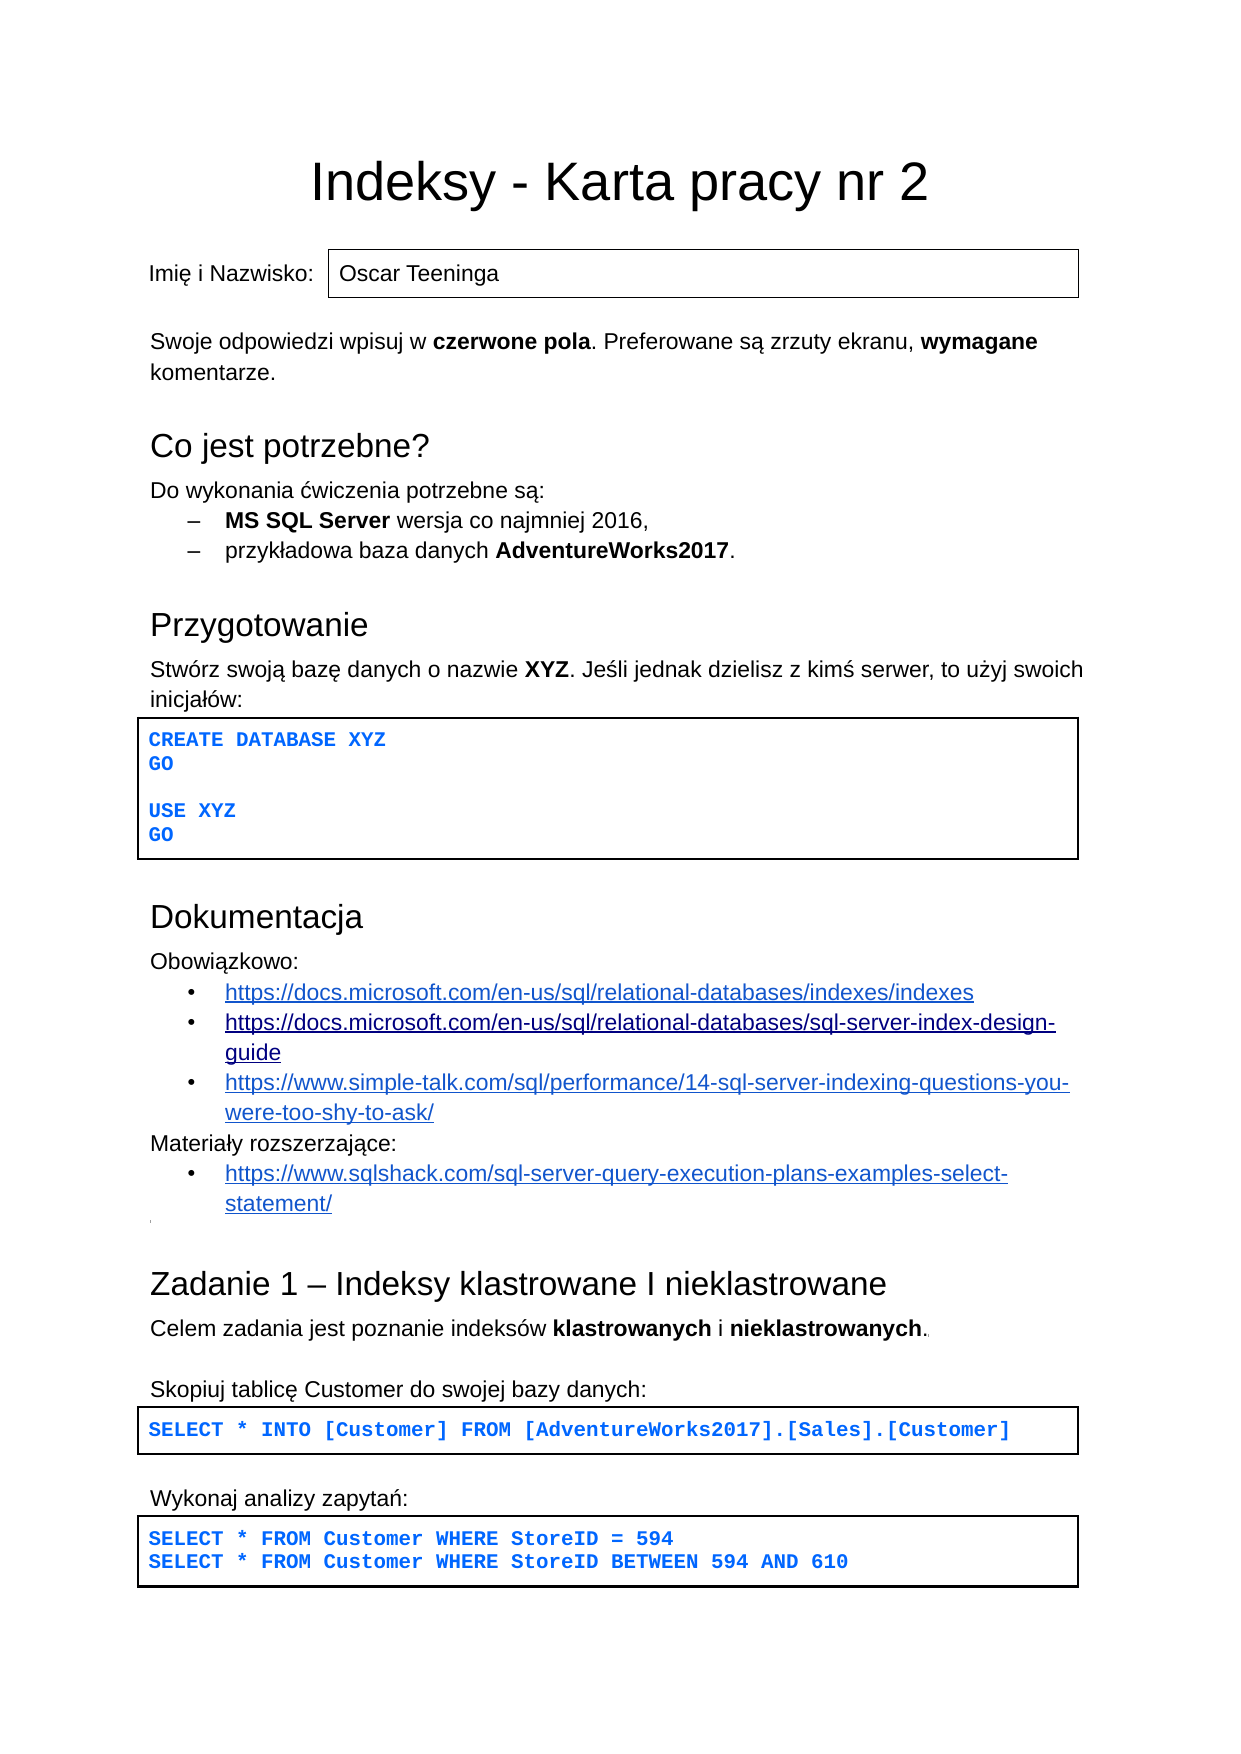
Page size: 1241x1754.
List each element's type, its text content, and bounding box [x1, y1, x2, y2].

list https://docs.microsoft.com/en-us/sql/relational-databases/indexes/indexes [187, 978, 1090, 1005]
subtitle Co jest potrzebne? [150, 426, 1090, 464]
text Stwórz swoją bazę danych o nazwie XYZ. Jeśli jednak dzielisz z kimś serwer, to użyj swoich inicjałów: [150, 656, 1090, 713]
list https://www.sqlshack.com/sql-server-query-execution-plans-examples-select-statement/ [187, 1160, 1090, 1216]
text Materiały rozszerzające: [150, 1129, 1090, 1156]
list MS SQL Server wersja co najmniej 2016, [187, 507, 1090, 534]
subtitle Przygotowanie [150, 605, 1090, 644]
table_header SELECT * FROM Customer WHERE StoreID = 594 SELECT * FROM Customer WHERE StoreID BETWEEN 594 AND 610 [139, 1517, 1077, 1585]
text Celem zadania jest poznanie indeksów klastrowanych i nieklastrowanych. [150, 1315, 1090, 1342]
table_header Oscar Teeninga [329, 250, 1078, 297]
title Indeksy - Karta pracy nr 2 [150, 150, 1090, 212]
text Swoje odpowiedzi wpisuj w czerwone pola. Preferowane są zrzuty ekranu, wymagane komentarze. [150, 328, 1090, 385]
subtitle Zadanie 1 – Indeksy klastrowane I nieklastrowane [150, 1264, 1090, 1303]
subtitle Dokumentacja [150, 897, 1090, 936]
table_header Imię i Nazwisko: [138, 249, 328, 297]
text Obowiązkowo: [150, 948, 1090, 974]
list https://docs.microsoft.com/en-us/sql/relational-databases/sql-server-index-design-guide [187, 1009, 1090, 1065]
text Do wykonania ćwiczenia potrzebne są: [150, 477, 1090, 503]
text Skopiuj tablicę Customer do swojej bazy danych: [150, 1376, 1090, 1402]
list przykładowa baza danych AdventureWorks2017. [187, 537, 1090, 564]
list https://www.simple-talk.com/sql/performance/14-sql-server-indexing-questions-you-were-too-shy-to-ask/ [187, 1069, 1090, 1126]
table_header CREATE DATABASE XYZ GO USE XYZ GO [139, 719, 1077, 858]
table_header SELECT * INTO [Customer] FROM [AdventureWorks2017].[Sales].[Customer] [139, 1408, 1077, 1453]
text Wykonaj analizy zapytań: [150, 1485, 1090, 1511]
